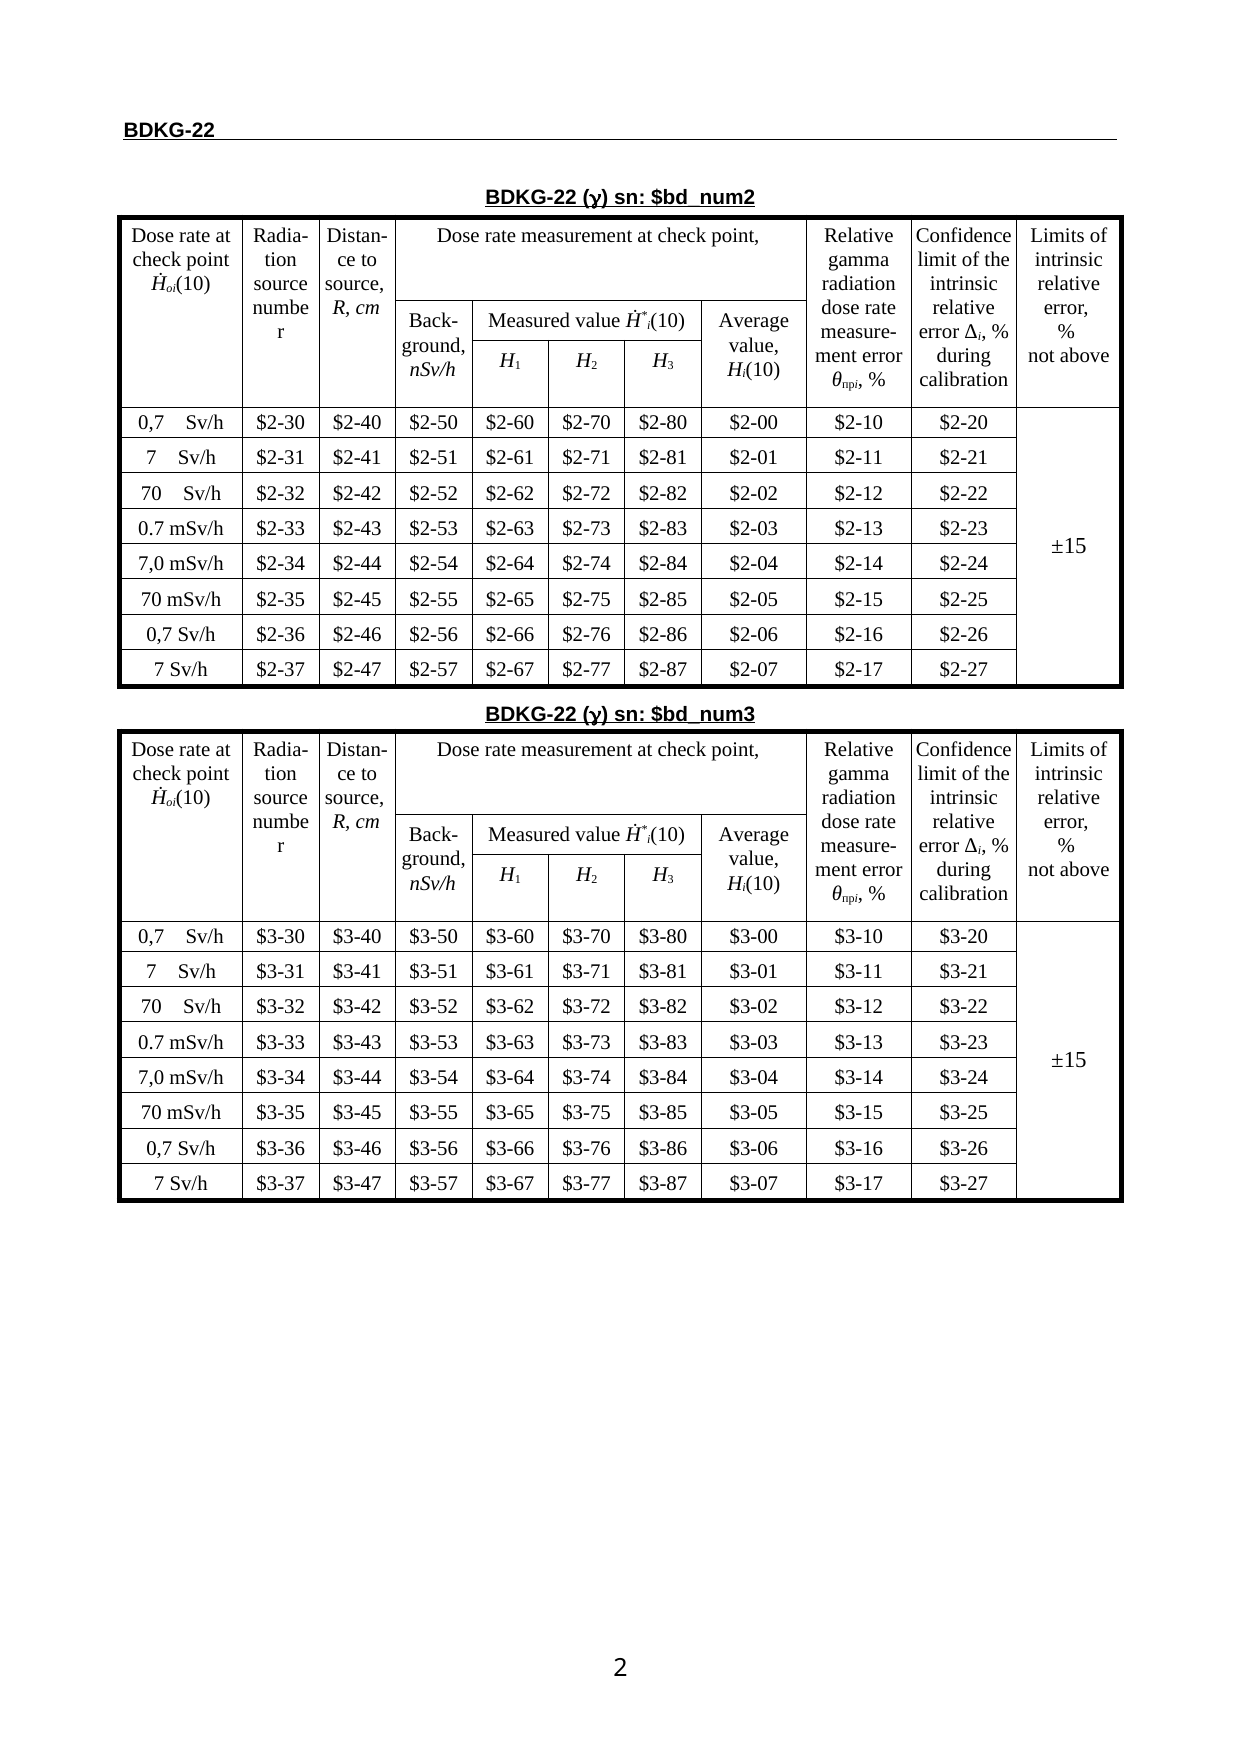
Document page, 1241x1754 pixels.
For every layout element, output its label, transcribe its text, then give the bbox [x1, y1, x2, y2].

table_cell 7 Sv/h [122, 1164, 242, 1198]
table_cell $3-17 [807, 1164, 911, 1198]
table_cell $3-42 [320, 987, 395, 1021]
table_cell $3-02 [702, 987, 806, 1021]
table_cell H2 [549, 855, 624, 921]
table_cell Dose rate at check point Ḣoi(10) [122, 220, 242, 407]
table_cell 70 Sv/h [122, 473, 242, 508]
table_cell $3-62 [473, 987, 548, 1021]
table_cell $2-40 [320, 408, 395, 437]
table_cell $3-26 [912, 1129, 1016, 1163]
table_cell $2-62 [473, 473, 548, 508]
table_cell $2-72 [549, 473, 624, 508]
table_cell $3-80 [625, 922, 701, 951]
table_cell $3-46 [320, 1129, 395, 1163]
table_cell H2 [549, 341, 624, 407]
table_cell $2-03 [702, 509, 806, 543]
table_cell $3-45 [320, 1093, 395, 1127]
table_cell $2-47 [320, 650, 395, 684]
table_cell $2-81 [625, 438, 701, 472]
table_cell $2-85 [625, 579, 701, 613]
table_cell 0,7 Sv/h [122, 615, 242, 649]
table_cell $2-33 [243, 509, 319, 543]
table_cell Dose rate measurement at check point, [396, 734, 806, 814]
table_cell 70 mSv/h [122, 579, 242, 613]
table_cell $2-26 [912, 615, 1016, 649]
table_cell $3-32 [243, 987, 319, 1021]
table_cell $3-52 [396, 987, 472, 1021]
table_cell $3-75 [549, 1093, 624, 1127]
table_cell $3-64 [473, 1058, 548, 1092]
table_cell $2-57 [396, 650, 472, 684]
table_cell 7 Sv/h [122, 438, 242, 472]
table_cell $2-54 [396, 544, 472, 578]
table_header BDKG-22 () sn: $bd_num2 [119, 179, 1121, 214]
table_cell Average value, Hi(10) [702, 815, 806, 921]
table_cell $3-14 [807, 1058, 911, 1092]
table_cell Relative gamma radiation dose rate measure-ment error θпрi, % [807, 220, 911, 407]
table_cell $2-22 [912, 473, 1016, 508]
table_cell Confidence limit of the intrinsic relative error Δi, % during calibration [912, 220, 1016, 407]
table_cell $3-24 [912, 1058, 1016, 1092]
table_cell $2-34 [243, 544, 319, 578]
table_cell $3-06 [702, 1129, 806, 1163]
table_cell $2-73 [549, 509, 624, 543]
table_cell Back-ground, nSv/h [396, 301, 472, 407]
table_cell $2-02 [702, 473, 806, 508]
table_cell $3-27 [912, 1164, 1016, 1198]
table_cell $3-01 [702, 952, 806, 986]
table_cell $3-77 [549, 1164, 624, 1198]
table_cell $2-23 [912, 509, 1016, 543]
table_cell $3-47 [320, 1164, 395, 1198]
table_cell $2-20 [912, 408, 1016, 437]
table_cell $2-86 [625, 615, 701, 649]
table_cell $3-37 [243, 1164, 319, 1198]
table_cell $2-45 [320, 579, 395, 613]
table_cell $3-85 [625, 1093, 701, 1127]
table_cell 0.7 mSv/h [122, 1022, 242, 1057]
table_cell Average value, Hi(10) [702, 301, 806, 407]
table_cell $2-52 [396, 473, 472, 508]
table_cell $3-05 [702, 1093, 806, 1127]
table_cell $3-72 [549, 987, 624, 1021]
table_cell $2-37 [243, 650, 319, 684]
table_cell $3-86 [625, 1129, 701, 1163]
table_cell Measured value Ḣ*i(10) [473, 301, 701, 340]
table_header BDKG-22 () sn: $bd_num3 [119, 689, 1121, 728]
table_cell $3-41 [320, 952, 395, 986]
table_cell $3-40 [320, 922, 395, 951]
table_cell 7,0 mSv/h [122, 544, 242, 578]
table_cell 0,7 Sv/h [122, 408, 242, 437]
table_cell $3-36 [243, 1129, 319, 1163]
table_cell Radia-tion source number [243, 734, 319, 921]
table_cell $2-16 [807, 615, 911, 649]
table_cell $3-34 [243, 1058, 319, 1092]
table_cell $2-74 [549, 544, 624, 578]
table_cell $3-30 [243, 922, 319, 951]
table_cell $3-20 [912, 922, 1016, 951]
table_cell Limits of intrinsic relative error, % not above [1017, 734, 1119, 921]
table_cell $2-46 [320, 615, 395, 649]
table_cell $2-25 [912, 579, 1016, 613]
table_cell $2-41 [320, 438, 395, 472]
table_cell $3-82 [625, 987, 701, 1021]
table_cell $2-77 [549, 650, 624, 684]
table_cell $2-05 [702, 579, 806, 613]
table_cell $3-66 [473, 1129, 548, 1163]
table_cell $3-04 [702, 1058, 806, 1092]
table_cell $2-65 [473, 579, 548, 613]
table_cell $2-55 [396, 579, 472, 613]
table_cell $3-31 [243, 952, 319, 986]
table_cell $3-61 [473, 952, 548, 986]
table_cell $2-27 [912, 650, 1016, 684]
table_cell Confidence limit of the intrinsic relative error Δi, % during calibration [912, 734, 1016, 921]
table_cell $2-17 [807, 650, 911, 684]
table_cell Distan-ce to source, R, сm [320, 220, 395, 407]
table_cell Dose rate at check point Ḣoi(10) [122, 734, 242, 921]
table_cell $3-60 [473, 922, 548, 951]
table_cell $2-11 [807, 438, 911, 472]
table_cell 0,7 Sv/h [122, 922, 242, 951]
table_cell $3-07 [702, 1164, 806, 1198]
table_cell $2-67 [473, 650, 548, 684]
table_cell $2-53 [396, 509, 472, 543]
table_cell $2-04 [702, 544, 806, 578]
table_cell $3-87 [625, 1164, 701, 1198]
table_cell $2-75 [549, 579, 624, 613]
table_cell H1 [473, 341, 548, 407]
table_cell $2-84 [625, 544, 701, 578]
table_cell $3-70 [549, 922, 624, 951]
table_cell $2-87 [625, 650, 701, 684]
table_cell $2-31 [243, 438, 319, 472]
table_cell $3-57 [396, 1164, 472, 1198]
table_cell $2-07 [702, 650, 806, 684]
table_cell $2-14 [807, 544, 911, 578]
table_cell $3-44 [320, 1058, 395, 1092]
table_cell $3-03 [702, 1022, 806, 1057]
table_cell Back-ground, nSv/h [396, 815, 472, 921]
table_cell $3-22 [912, 987, 1016, 1021]
table_cell $3-74 [549, 1058, 624, 1092]
table_cell $3-53 [396, 1022, 472, 1057]
table_cell $2-64 [473, 544, 548, 578]
table_cell $3-13 [807, 1022, 911, 1057]
table_cell $2-21 [912, 438, 1016, 472]
table_cell $3-23 [912, 1022, 1016, 1057]
table_cell $2-43 [320, 509, 395, 543]
table_cell 7 Sv/h [122, 952, 242, 986]
table_cell $3-81 [625, 952, 701, 986]
table_cell $3-16 [807, 1129, 911, 1163]
table_cell $3-84 [625, 1058, 701, 1092]
table_cell H3 [625, 341, 701, 407]
table_cell H1 [473, 855, 548, 921]
table_cell $2-63 [473, 509, 548, 543]
table_cell $3-63 [473, 1022, 548, 1057]
table_cell $2-60 [473, 408, 548, 437]
table_cell $3-25 [912, 1093, 1016, 1127]
table_cell $2-36 [243, 615, 319, 649]
table_cell $2-00 [702, 408, 806, 437]
table_cell Limits of intrinsic relative error, % not above [1017, 220, 1119, 407]
table_cell $2-24 [912, 544, 1016, 578]
table_cell $3-55 [396, 1093, 472, 1127]
table_cell Distan-ce to source, R, сm [320, 734, 395, 921]
table_cell $2-13 [807, 509, 911, 543]
table_cell ±15 [1017, 922, 1119, 1198]
table_cell $3-11 [807, 952, 911, 986]
table_cell $3-50 [396, 922, 472, 951]
table_cell $2-71 [549, 438, 624, 472]
table_cell $2-83 [625, 509, 701, 543]
table_cell 0,7 Sv/h [122, 1129, 242, 1163]
table_cell $2-76 [549, 615, 624, 649]
table_cell 70 Sv/h [122, 987, 242, 1021]
table_cell $2-10 [807, 408, 911, 437]
table_cell $2-32 [243, 473, 319, 508]
table_cell H3 [625, 855, 701, 921]
table_cell $3-10 [807, 922, 911, 951]
table_cell $3-43 [320, 1022, 395, 1057]
table_cell $3-83 [625, 1022, 701, 1057]
table_cell $2-66 [473, 615, 548, 649]
table_cell $2-80 [625, 408, 701, 437]
table_cell Relative gamma radiation dose rate measure-ment error θпрi, % [807, 734, 911, 921]
table_cell $3-71 [549, 952, 624, 986]
table_cell $3-12 [807, 987, 911, 1021]
table_cell $2-82 [625, 473, 701, 508]
table_cell $2-06 [702, 615, 806, 649]
table_cell $3-51 [396, 952, 472, 986]
table_cell $3-56 [396, 1129, 472, 1163]
table_cell $3-73 [549, 1022, 624, 1057]
table_cell $2-01 [702, 438, 806, 472]
table_cell $3-67 [473, 1164, 548, 1198]
table_cell $2-70 [549, 408, 624, 437]
table_cell $2-50 [396, 408, 472, 437]
table_cell 7 Sv/h [122, 650, 242, 684]
table_cell 7,0 mSv/h [122, 1058, 242, 1092]
table_cell $3-76 [549, 1129, 624, 1163]
table_cell $3-35 [243, 1093, 319, 1127]
table_cell $2-44 [320, 544, 395, 578]
table_cell $2-30 [243, 408, 319, 437]
table_cell $2-35 [243, 579, 319, 613]
table_cell Measured value Ḣ*i(10) [473, 815, 701, 854]
table_cell $2-56 [396, 615, 472, 649]
table_cell $3-33 [243, 1022, 319, 1057]
table_cell $2-61 [473, 438, 548, 472]
table_cell ±15 [1017, 408, 1119, 684]
table_cell Radia-tion source number [243, 220, 319, 407]
table_cell $3-54 [396, 1058, 472, 1092]
table_cell $2-42 [320, 473, 395, 508]
table_cell $2-51 [396, 438, 472, 472]
table_cell $2-15 [807, 579, 911, 613]
table_cell 70 mSv/h [122, 1093, 242, 1127]
table_cell $3-21 [912, 952, 1016, 986]
table_cell 0.7 mSv/h [122, 509, 242, 543]
table_cell Dose rate measurement at check point, [396, 220, 806, 300]
table_cell $3-00 [702, 922, 806, 951]
table_cell $2-12 [807, 473, 911, 508]
table_cell $3-65 [473, 1093, 548, 1127]
table_cell $3-15 [807, 1093, 911, 1127]
